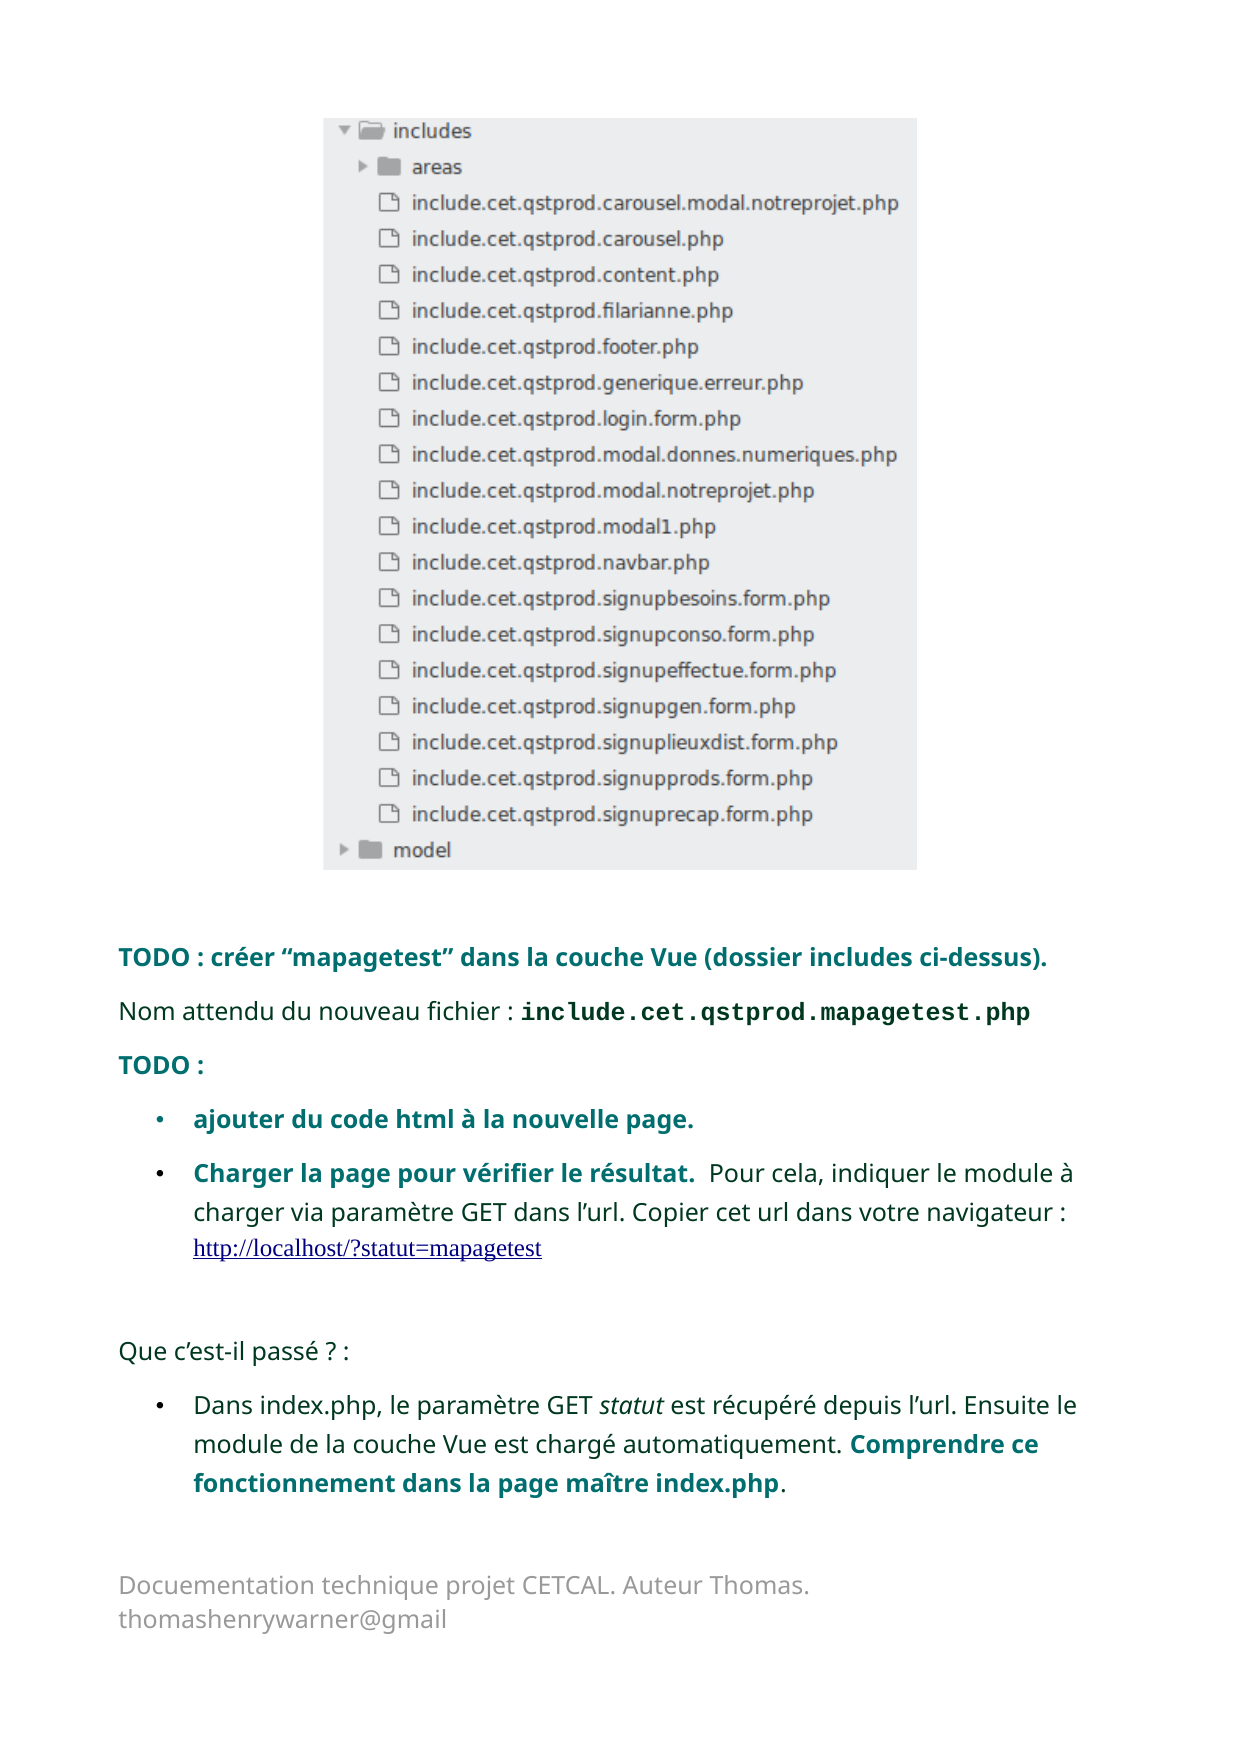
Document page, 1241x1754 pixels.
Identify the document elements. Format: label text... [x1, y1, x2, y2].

text TODO : créer “mapagetest” dans la couche Vue (dossier includes ci-dessus). [118, 940, 1122, 974]
text TODO : [118, 1048, 1122, 1082]
text Nom attendu du nouveau fichier : include.cet.qstprod.mapagetest.php [118, 994, 1122, 1028]
list Charger la page pour vérifier le résultat. Pour cela, indiquer le module à charger via paramètre GET dans l’url. Copier cet url dans votre navigateur : http://localhost/?statut=mapagetest [156, 1155, 1122, 1261]
list Dans index.php, le paramètre GET statut est récupéré depuis l’url. Ensuite le module de la couche Vue est chargé automatiquement. Comprendre ce fonctionnement dans la page maître index.php. [156, 1388, 1122, 1500]
picture [323, 118, 917, 870]
list ajouter du code html à la nouvelle page. [156, 1101, 1122, 1136]
text Que c’est-il passé ? : [118, 1334, 1122, 1368]
table_header [118, 118, 1122, 886]
